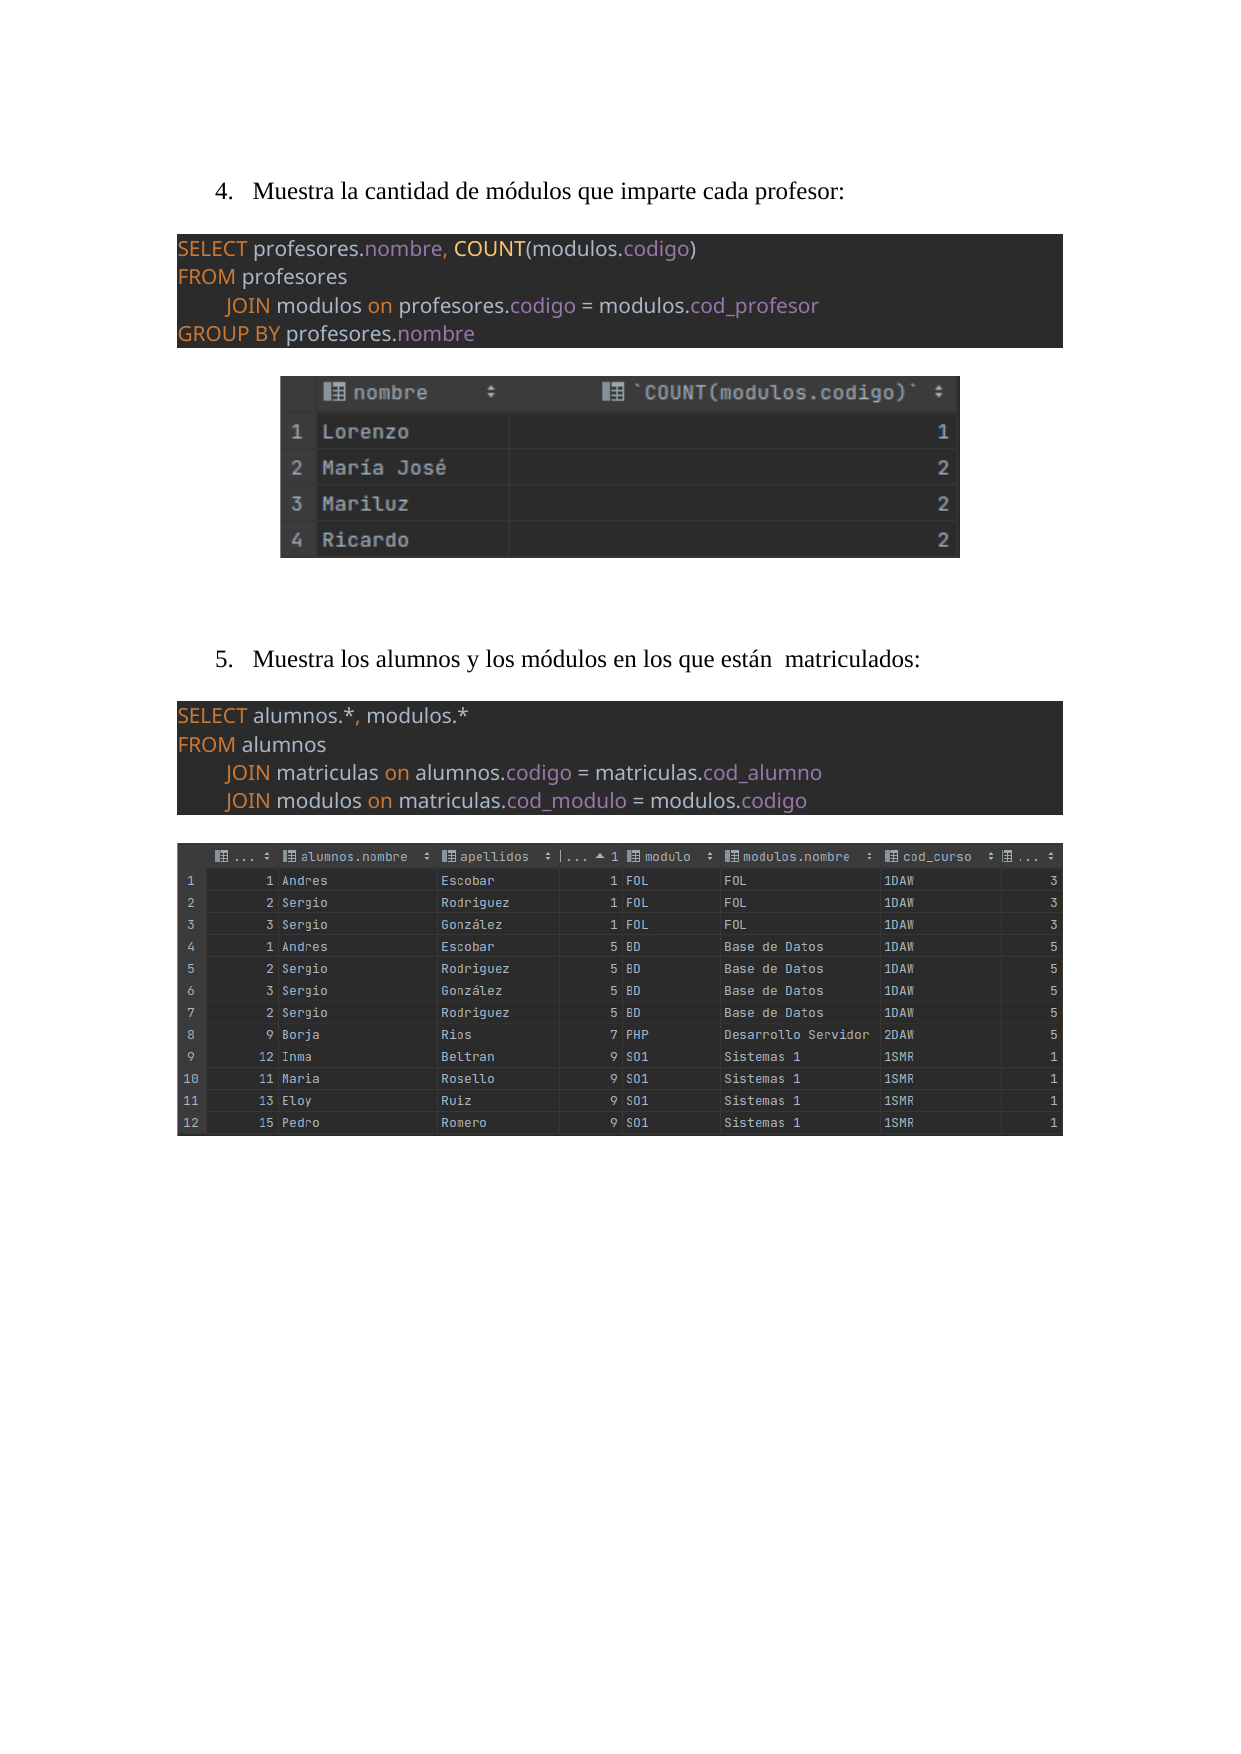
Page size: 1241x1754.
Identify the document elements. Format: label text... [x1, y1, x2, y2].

picture [280, 376, 960, 558]
list Muestra la cantidad de módulos que imparte cada profesor: [215, 176, 1063, 205]
text SELECT alumnos.*, modulos.* FROM alumnos JOIN matriculas on alumnos.codigo = matriculas.cod_alumno JOIN modulos on matriculas.cod_modulo = modulos.codigo [177, 701, 1063, 815]
picture [177, 843, 1063, 1136]
text SELECT profesores.nombre, COUNT(modulos.codigo) FROM profesores JOIN modulos on profesores.codigo = modulos.cod_profesor GROUP BY profesores.nombre [177, 234, 1063, 348]
list Muestra los alumnos y los módulos en los que están matriculados: [215, 644, 1063, 673]
